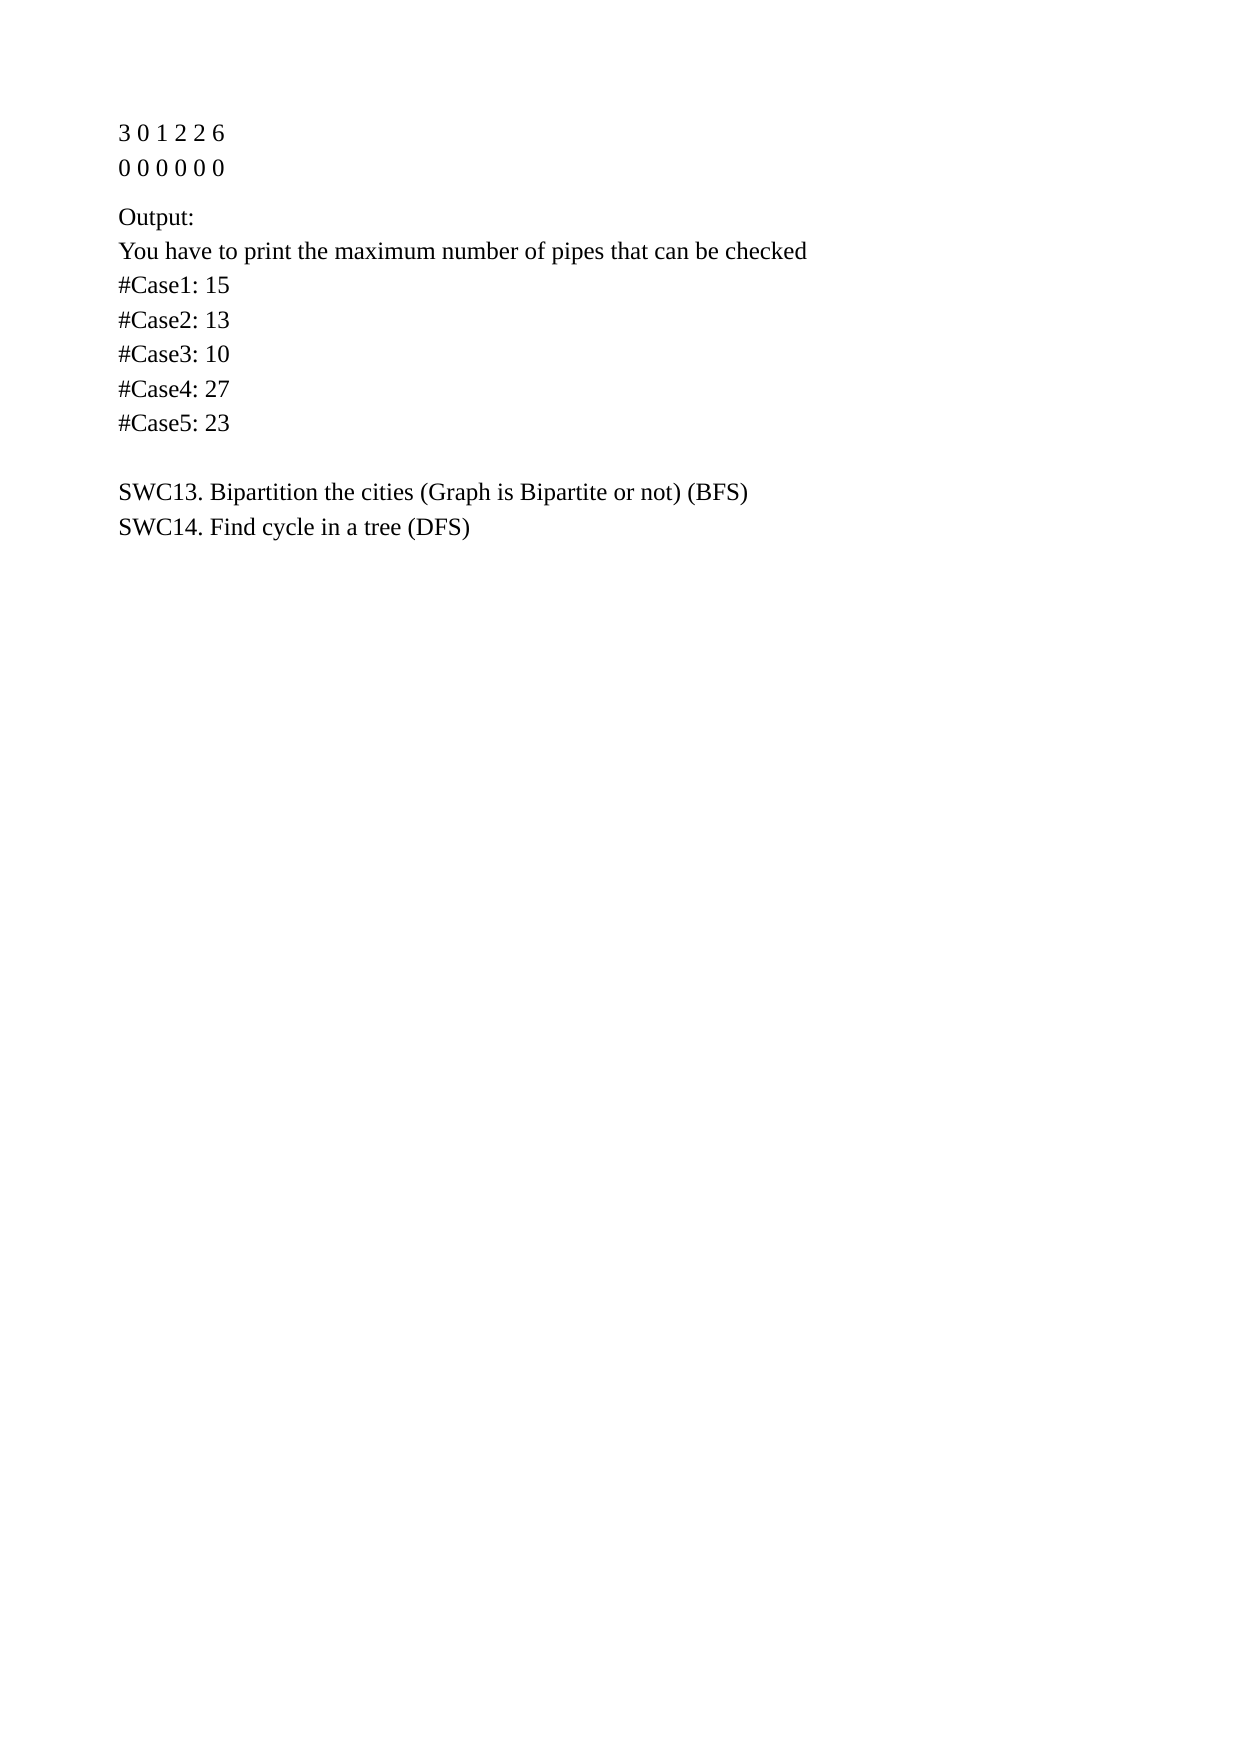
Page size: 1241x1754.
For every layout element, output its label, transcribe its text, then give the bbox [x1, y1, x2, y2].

text Output: You have to print the maximum number of pipes that can be checked #Case1: 15 #Case2: 13 #Case3: 10 #Case4: 27 #Case5: 23 SWC13. Bipartition the cities (Graph is Bipartite or not) (BFS) SWC14. Find cycle in a tree (DFS) [118, 202, 1122, 541]
text 3 0 1 2 2 6 0 0 0 0 0 0 [118, 118, 1122, 181]
